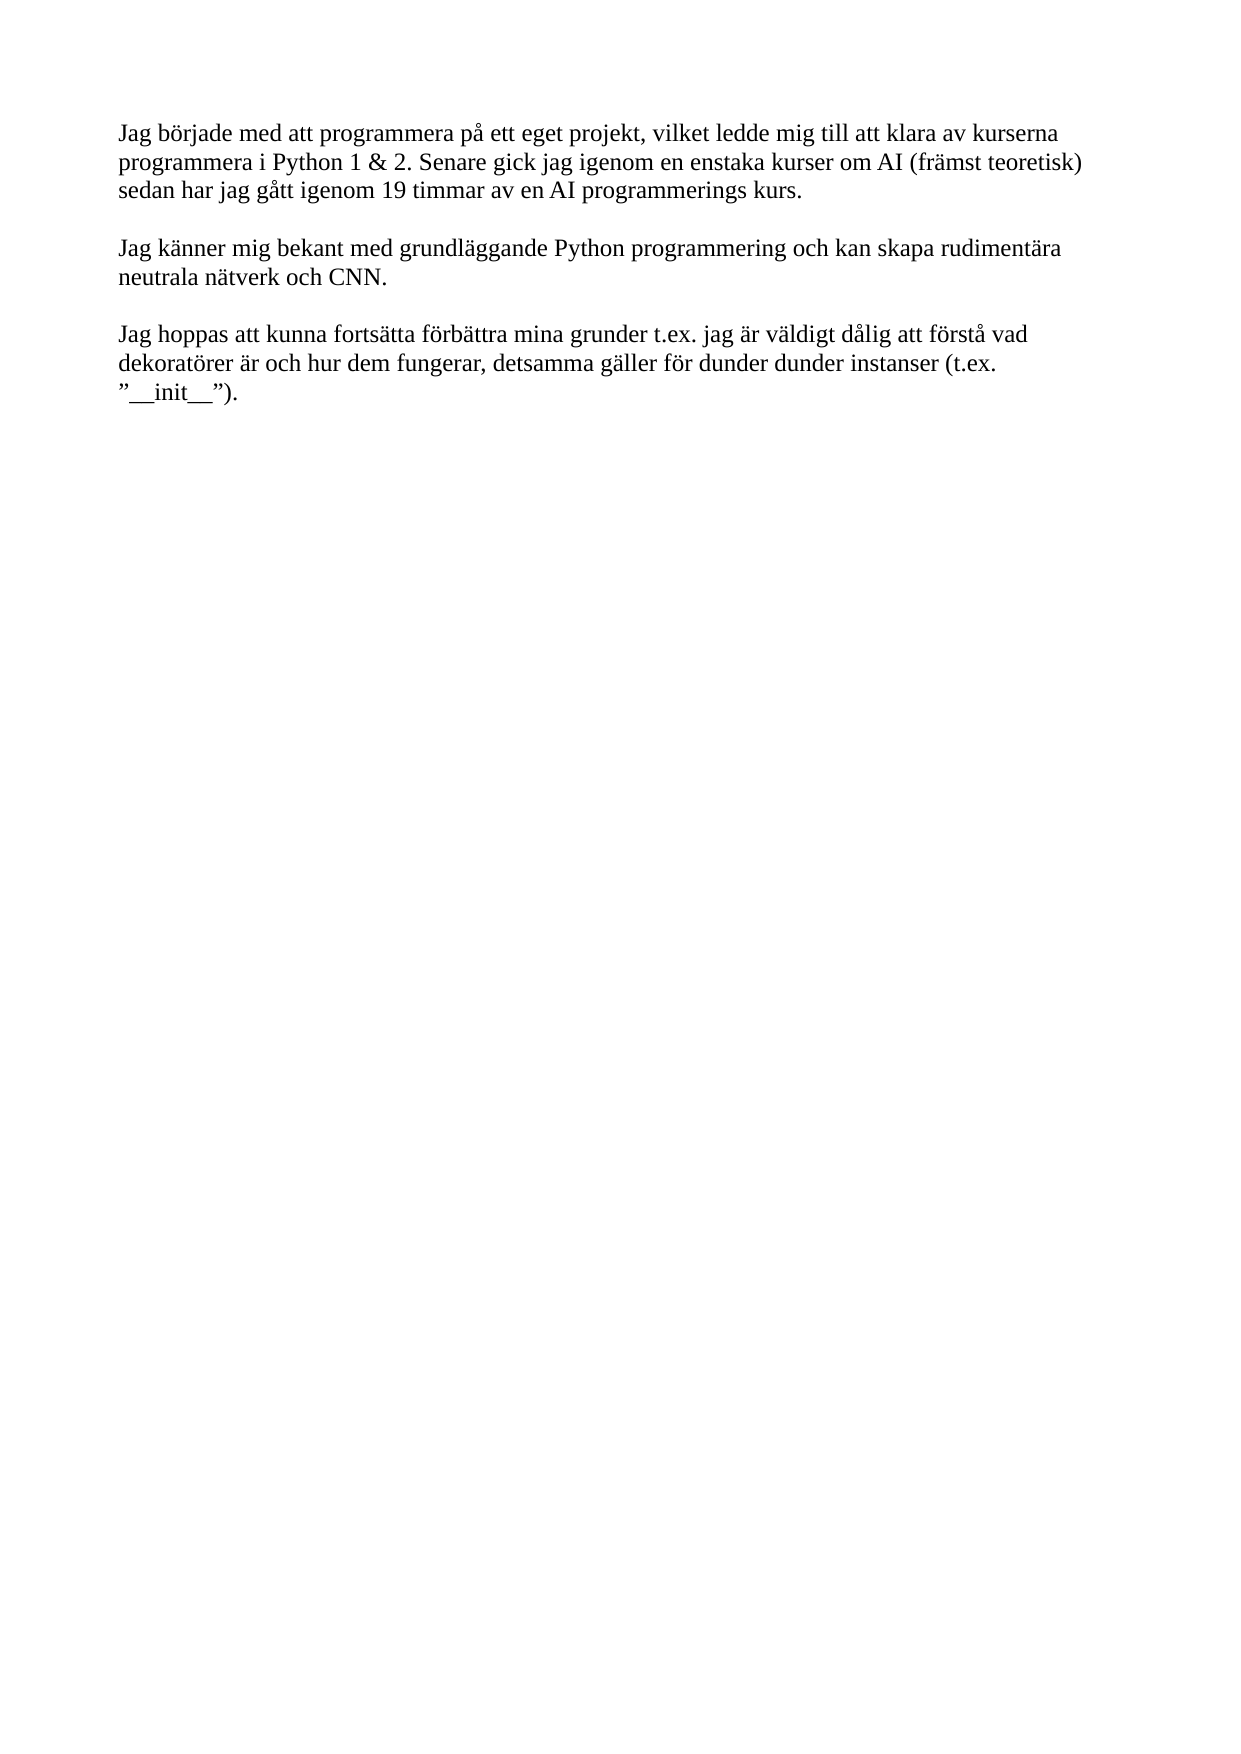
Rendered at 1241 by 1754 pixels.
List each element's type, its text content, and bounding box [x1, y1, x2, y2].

text Jag hoppas att kunna fortsätta förbättra mina grunder t.ex. jag är väldigt dålig att förstå vad dekoratörer är och hur dem fungerar, detsamma gäller för dunder dunder instanser (t.ex. ”__init__”). [118, 319, 1122, 406]
text Jag känner mig bekant med grundläggande Python programmering och kan skapa rudimentära neutrala nätverk och CNN. [118, 233, 1122, 291]
text Jag började med att programmera på ett eget projekt, vilket ledde mig till att klara av kurserna programmera i Python 1 & 2. Senare gick jag igenom en enstaka kurser om AI (främst teoretisk) sedan har jag gått igenom 19 timmar av en AI programmerings kurs. [118, 118, 1122, 204]
